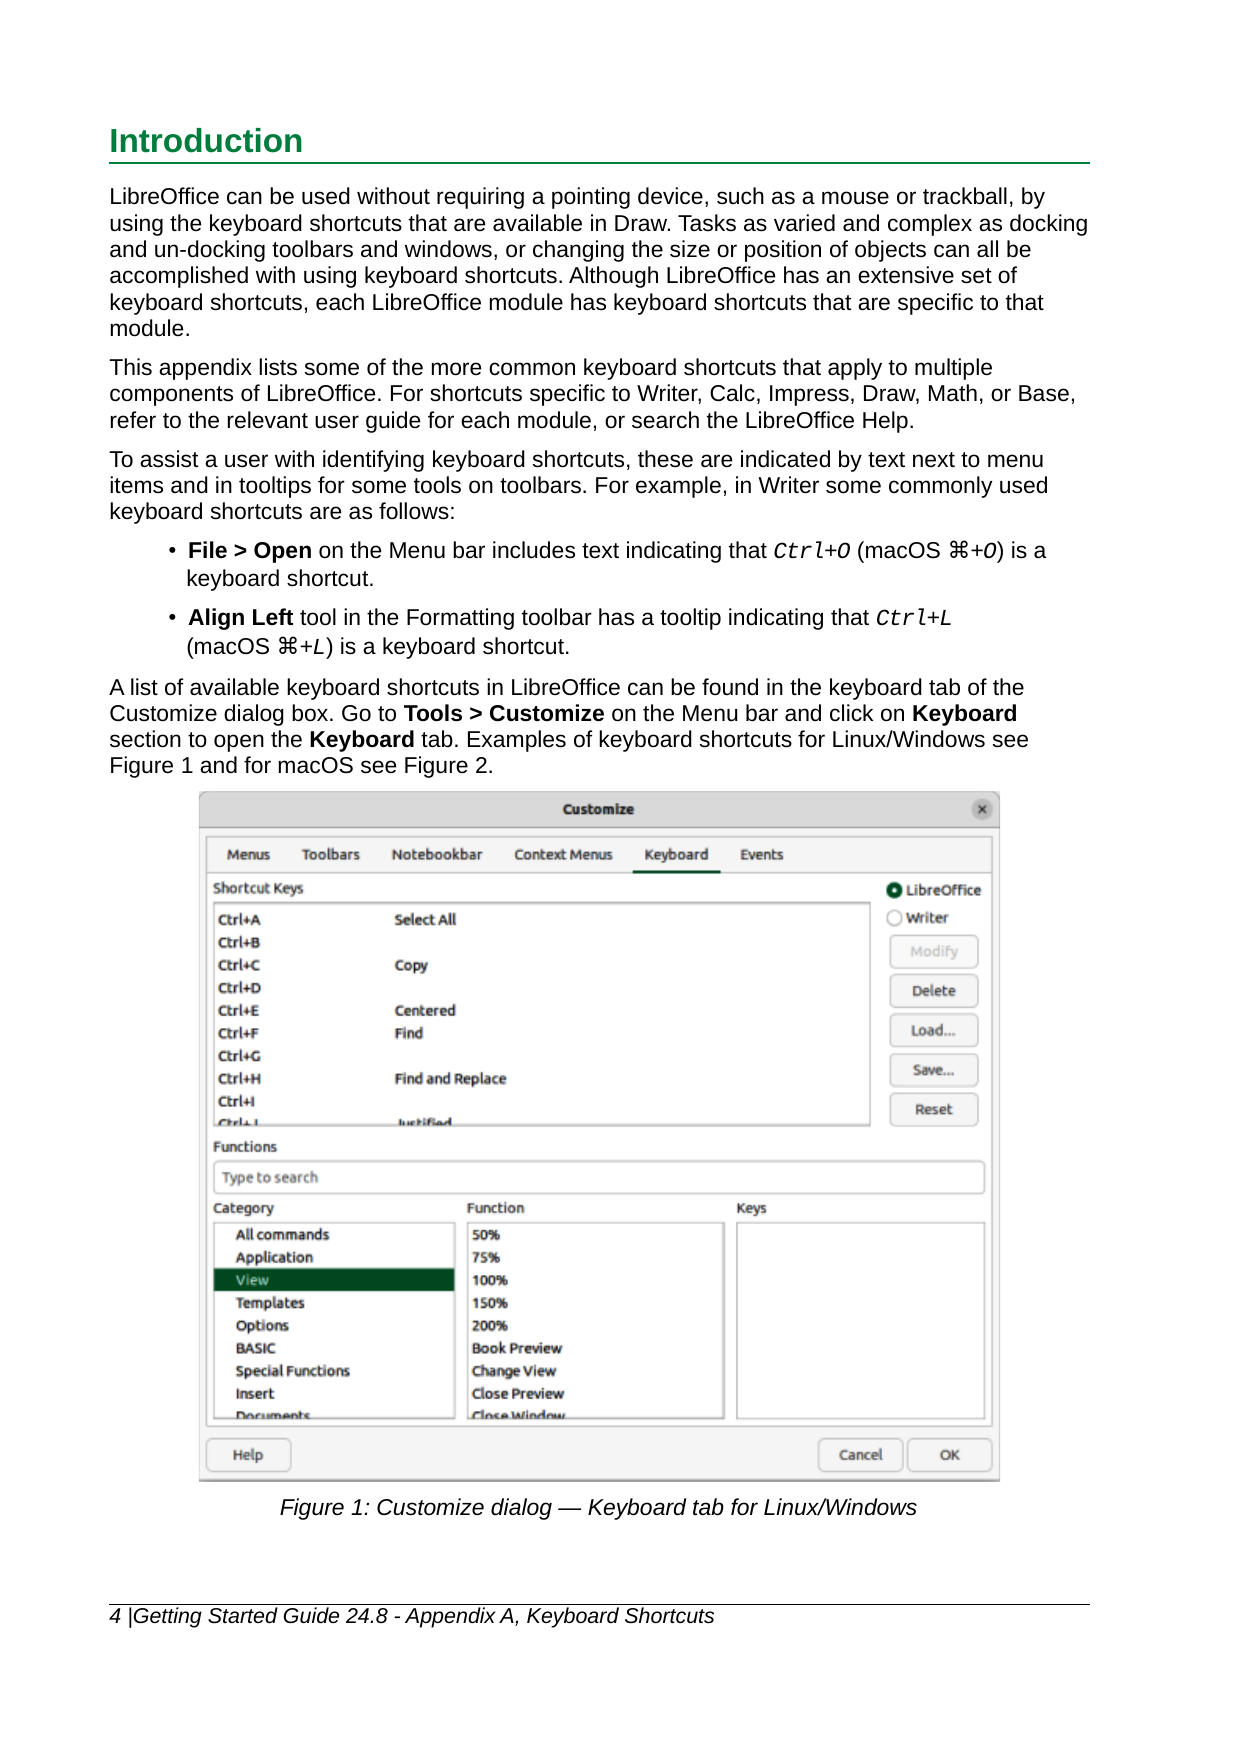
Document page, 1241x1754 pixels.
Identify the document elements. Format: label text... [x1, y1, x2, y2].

text LibreOffice can be used without requiring a pointing device, such as a mouse or trackball, by using the keyboard shortcuts that are available in Draw. Tasks as varied and complex as docking and un-docking toolbars and windows, or changing the size or position of objects can all be accomplished with using keyboard shortcuts. Although LibreOffice has an extensive set of keyboard shortcuts, each LibreOffice module has keyboard shortcuts that are specific to that module. [109, 183, 1090, 341]
text This appendix lists some of the more common keyboard shortcuts that apply to multiple components of LibreOffice. For shortcuts specific to Writer, Calc, Impress, Draw, Math, or Base, refer to the relevant user guide for each module, or search the LibreOffice Help. [109, 354, 1090, 433]
picture [198, 791, 1001, 1482]
text A list of available keyboard shortcuts in LibreOffice can be found in the keyboard tab of the Customize dialog box. Go to Tools > Customize on the Menu bar and click on Keyboard section to open the Keyboard tab. Examples of keyboard shortcuts for Linux/Windows see Figure 1 and for macOS see Figure 2. [109, 673, 1090, 779]
text Figure 1: Customize dialog — Keyboard tab for Linux/Windows [199, 1494, 1000, 1520]
subtitle Introduction [109, 121, 1090, 162]
list Align Left tool in the Formatting toolbar has a tooltip indicating that Ctrl+L (macOS ⌘+L) is a keyboard shortcut. [168, 604, 1090, 661]
list File > Open on the Menu bar includes text indicating that Ctrl+O (macOS ⌘+O) is a keyboard shortcut. [168, 537, 1090, 592]
list To assist a user with identifying keyboard shortcuts, these are indicated by text next to menu items and in tooltips for some tools on toolbars. For example, in Writer some commonly used keyboard shortcuts are as follows: [109, 446, 1090, 524]
